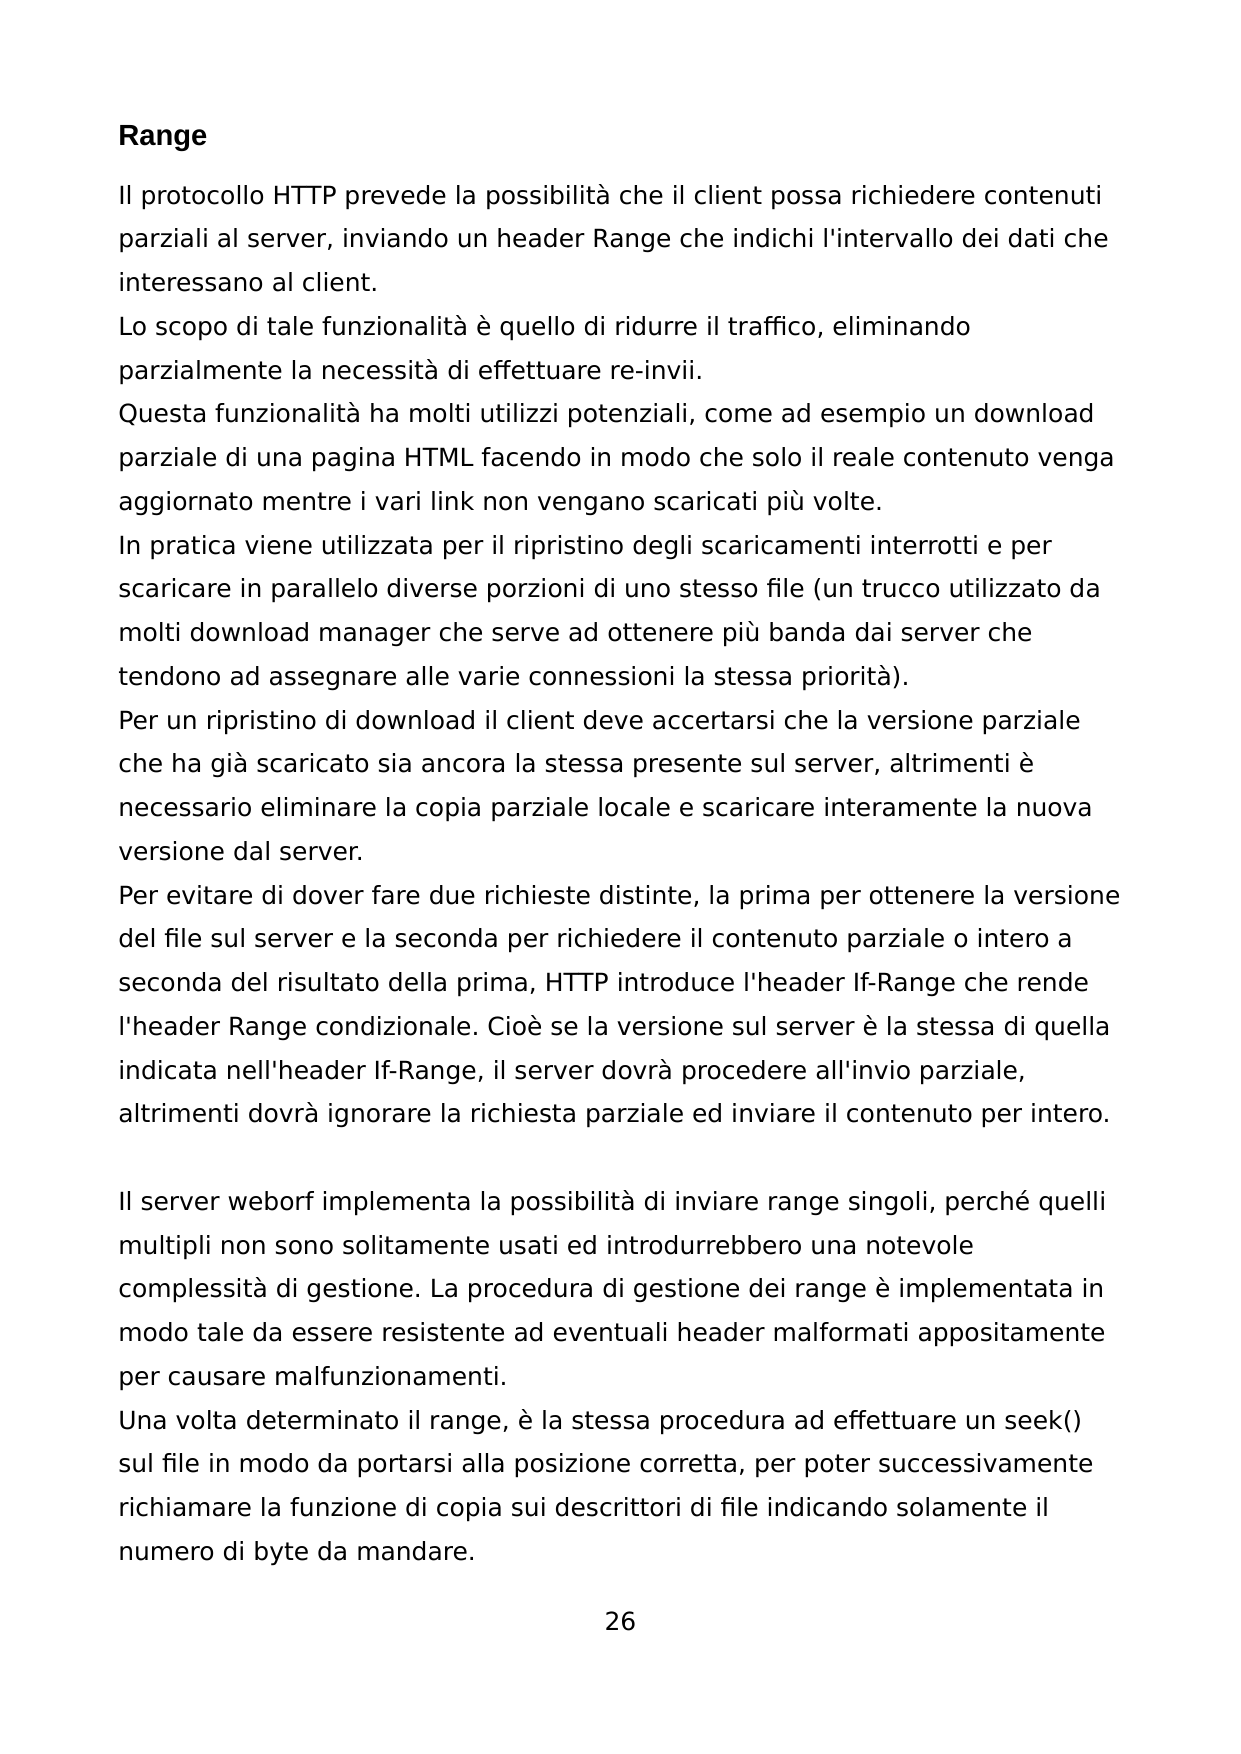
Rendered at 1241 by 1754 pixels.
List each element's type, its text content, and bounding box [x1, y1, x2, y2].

text Il protocollo HTTP prevede la possibilità che il client possa richiedere contenuti parziali al server, inviando un header Range che indichi l'intervallo dei dati che interessano al client. [118, 181, 1122, 298]
text Una volta determinato il range, è la stessa procedura ad effettuare un seek() sul file in modo da portarsi alla posizione corretta, per poter successivamente richiamare la funzione di copia sui descrittori di file indicando solamente il numero di byte da mandare. [118, 1406, 1122, 1566]
subtitle Range [118, 118, 1122, 152]
text Questa funzionalità ha molti utilizzi potenziali, come ad esempio un download parziale di una pagina HTML facendo in modo che solo il reale contenuto venga aggiornato mentre i vari link non vengano scaricati più volte. [118, 400, 1122, 516]
text Per evitare di dover fare due richieste distinte, la prima per ottenere la versione del file sul server e la seconda per richiedere il contenuto parziale o intero a seconda del risultato della prima, HTTP introduce l'header If-Range che rende l'header Range condizionale. Cioè se la versione sul server è la stessa di quella indicata nell'header If-Range, il server dovrà procedere all'invio parziale, altrimenti dovrà ignorare la richiesta parziale ed inviare il contenuto per intero. [118, 881, 1122, 1129]
text Lo scopo di tale funzionalità è quello di ridurre il traffico, eliminando parzialmente la necessità di effettuare re-invii. [118, 312, 1122, 385]
text In pratica viene utilizzata per il ripristino degli scaricamenti interrotti e per scaricare in parallelo diverse porzioni di uno stesso file (un trucco utilizzato da molti download manager che serve ad ottenere più banda dai server che tendono ad assegnare alle varie connessioni la stessa priorità). [118, 531, 1122, 691]
text Il server weborf implementa la possibilità di inviare range singoli, perché quelli multipli non sono solitamente usati ed introdurrebbero una notevole complessità di gestione. La procedura di gestione dei range è implementata in modo tale da essere resistente ad eventuali header malformati appositamente per causare malfunzionamenti. [118, 1187, 1122, 1391]
text Per un ripristino di download il client deve accertarsi che la versione parziale che ha già scaricato sia ancora la stessa presente sul server, altrimenti è necessario eliminare la copia parziale locale e scaricare interamente la nuova versione dal server. [118, 706, 1122, 866]
